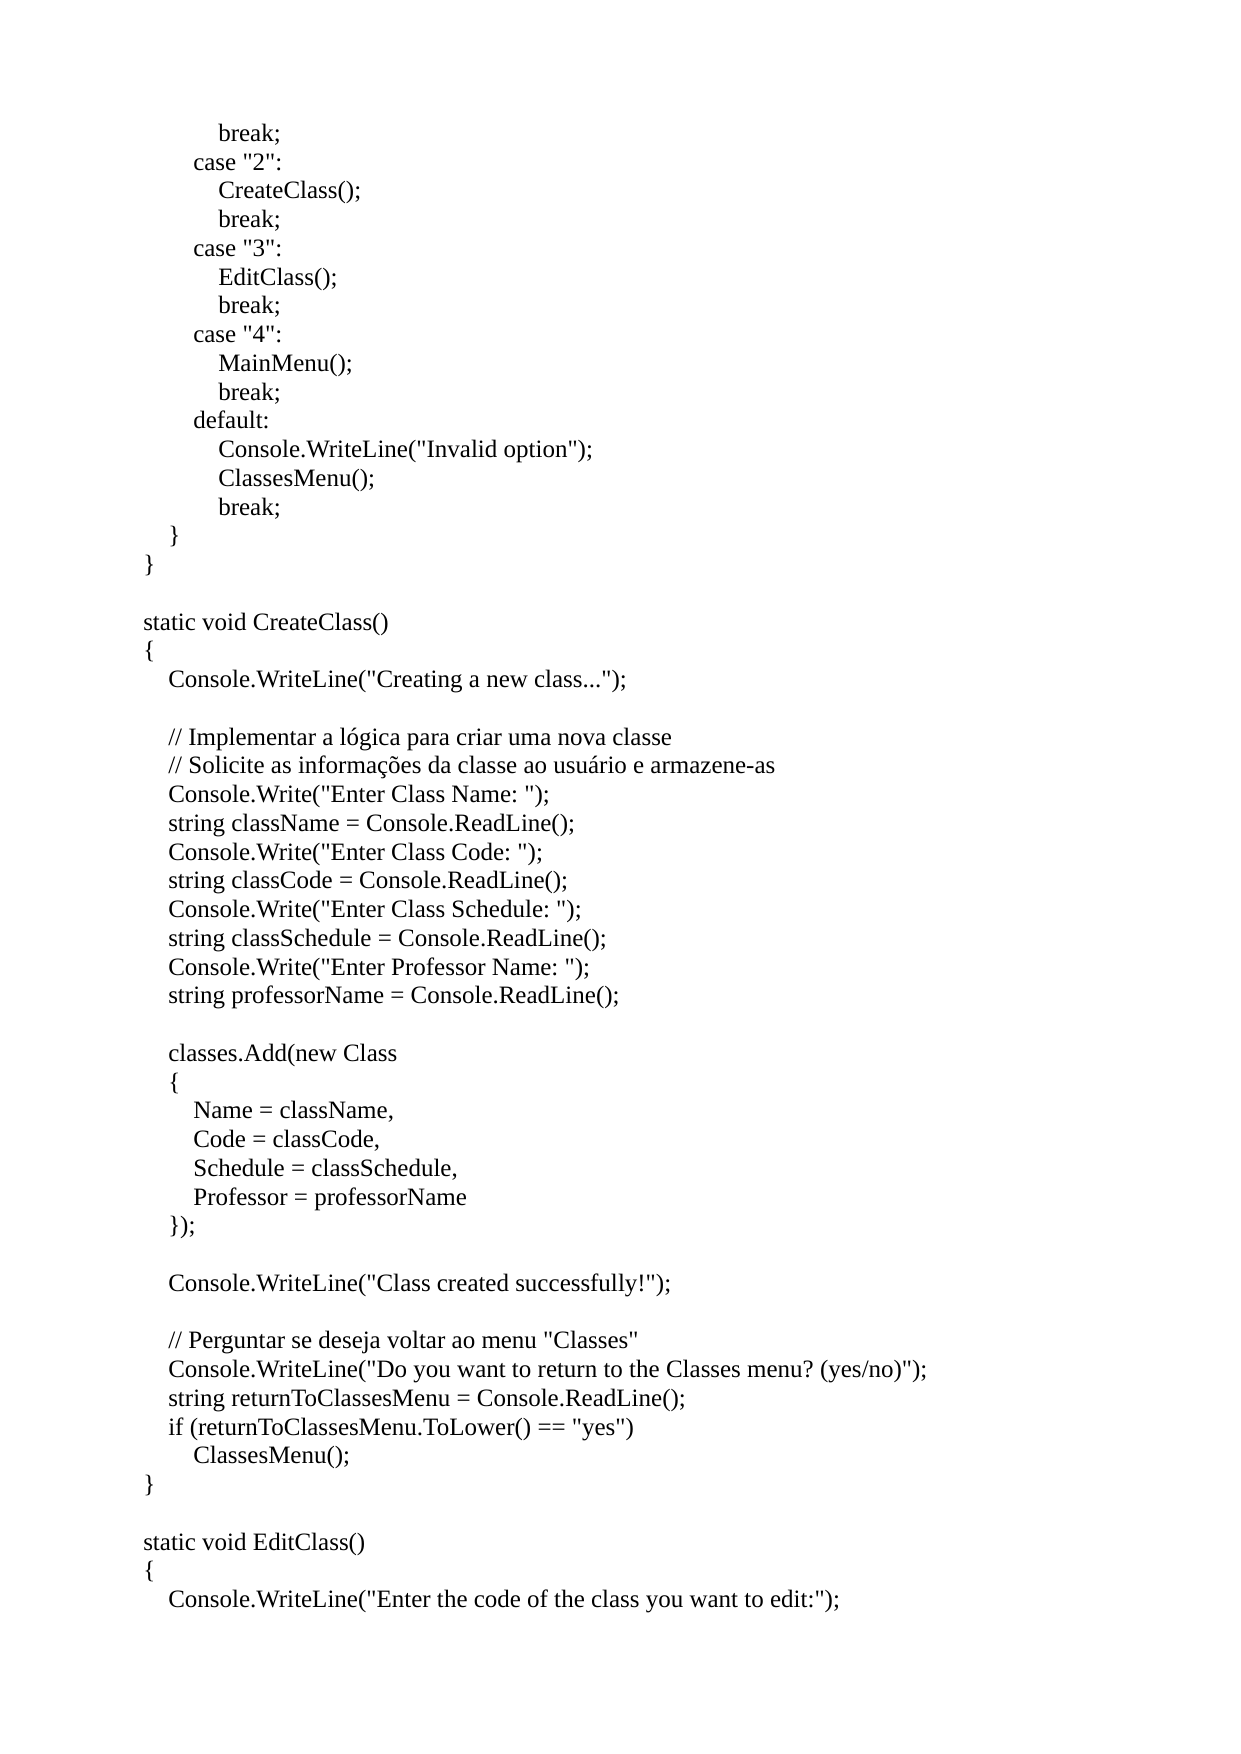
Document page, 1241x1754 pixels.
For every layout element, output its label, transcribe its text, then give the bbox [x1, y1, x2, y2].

text break; case "2": CreateClass(); break; case "3": EditClass(); break; case "4": MainMenu(); break; default: Console.WriteLine("Invalid option"); ClassesMenu(); break; } } static void CreateClass() { Console.WriteLine("Creating a new class..."); // Implementar a lógica para criar uma nova classe // Solicite as informações da classe ao usuário e armazene-as Console.Write("Enter Class Name: "); string className = Console.ReadLine(); Console.Write("Enter Class Code: "); string classCode = Console.ReadLine(); Console.Write("Enter Class Schedule: "); string classSchedule = Console.ReadLine(); Console.Write("Enter Professor Name: "); string professorName = Console.ReadLine(); classes.Add(new Class { Name = className, Code = classCode, Schedule = classSchedule, Professor = professorName }); Console.WriteLine("Class created successfully!"); // Perguntar se deseja voltar ao menu "Classes" Console.WriteLine("Do you want to return to the Classes menu? (yes/no)"); string returnToClassesMenu = Console.ReadLine(); if (returnToClassesMenu.ToLower() == "yes") ClassesMenu(); } static void EditClass() { Console.WriteLine("Enter the code of the class you want to edit:"); [118, 118, 1122, 1613]
